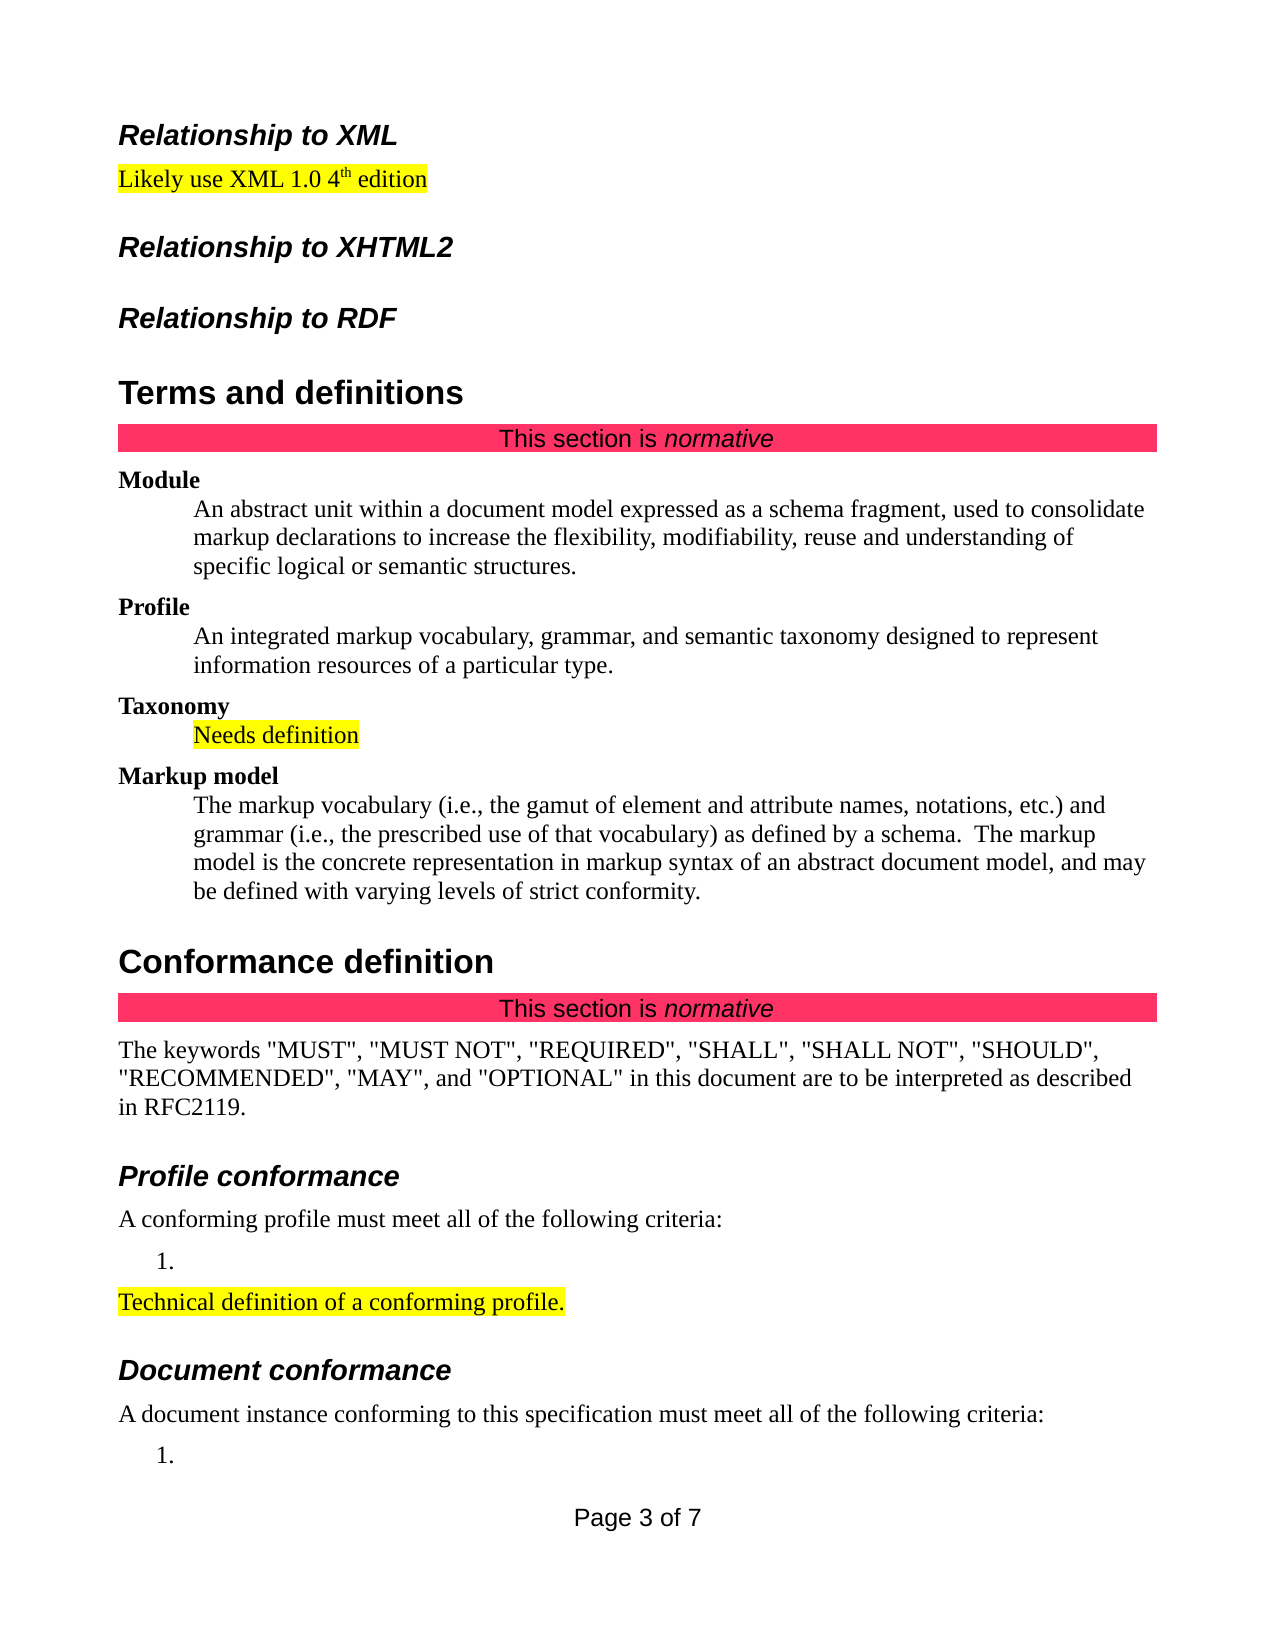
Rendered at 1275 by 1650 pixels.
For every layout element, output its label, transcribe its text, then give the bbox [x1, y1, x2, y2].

text A conforming profile must meet all of the following criteria: [118, 1204, 1157, 1233]
text Profile [118, 592, 1157, 621]
text Module [118, 465, 1157, 494]
text This section is normative [118, 424, 1157, 452]
subtitle Profile conformance [118, 1158, 1157, 1192]
text An integrated markup vocabulary, grammar, and semantic taxonomy designed to represent information resources of a particular type. [193, 621, 1157, 679]
subtitle Document conformance [118, 1353, 1157, 1387]
text Markup model [118, 761, 1157, 790]
subtitle Relationship to RDF [118, 301, 1157, 335]
text Needs definition [359, 720, 1157, 749]
text The keywords "MUST", "MUST NOT", "REQUIRED", "SHALL", "SHALL NOT", "SHOULD", "RECOMMENDED", "MAY", and "OPTIONAL" in this document are to be interpreted as described in RFC2119. [118, 1035, 1157, 1121]
text A document instance conforming to this specification must meet all of the following criteria: [118, 1399, 1157, 1428]
subtitle Conformance definition [118, 942, 1157, 981]
text Taxonomy [118, 691, 1157, 720]
text An abstract unit within a document model expressed as a schema fragment, used to consolidate markup declarations to increase the flexibility, modifiability, reuse and understanding of specific logical or semantic structures. [193, 494, 1157, 580]
text The markup vocabulary (i.e., the gamut of element and attribute names, notations, etc.) and grammar (i.e., the prescribed use of that vocabulary) as defined by a schema. The markup model is the concrete representation in markup syntax of an abstract document model, and may be defined with varying levels of strict conformity. [193, 790, 1157, 905]
text This section is normative [118, 993, 1157, 1022]
subtitle Relationship to XML [118, 118, 1157, 152]
text Technical definition of a conforming profile. [565, 1287, 1157, 1316]
subtitle Relationship to XHTML2 [118, 230, 1157, 264]
text Likely use XML 1.0 4th edition [427, 164, 1157, 193]
subtitle Terms and definitions [118, 372, 1157, 411]
